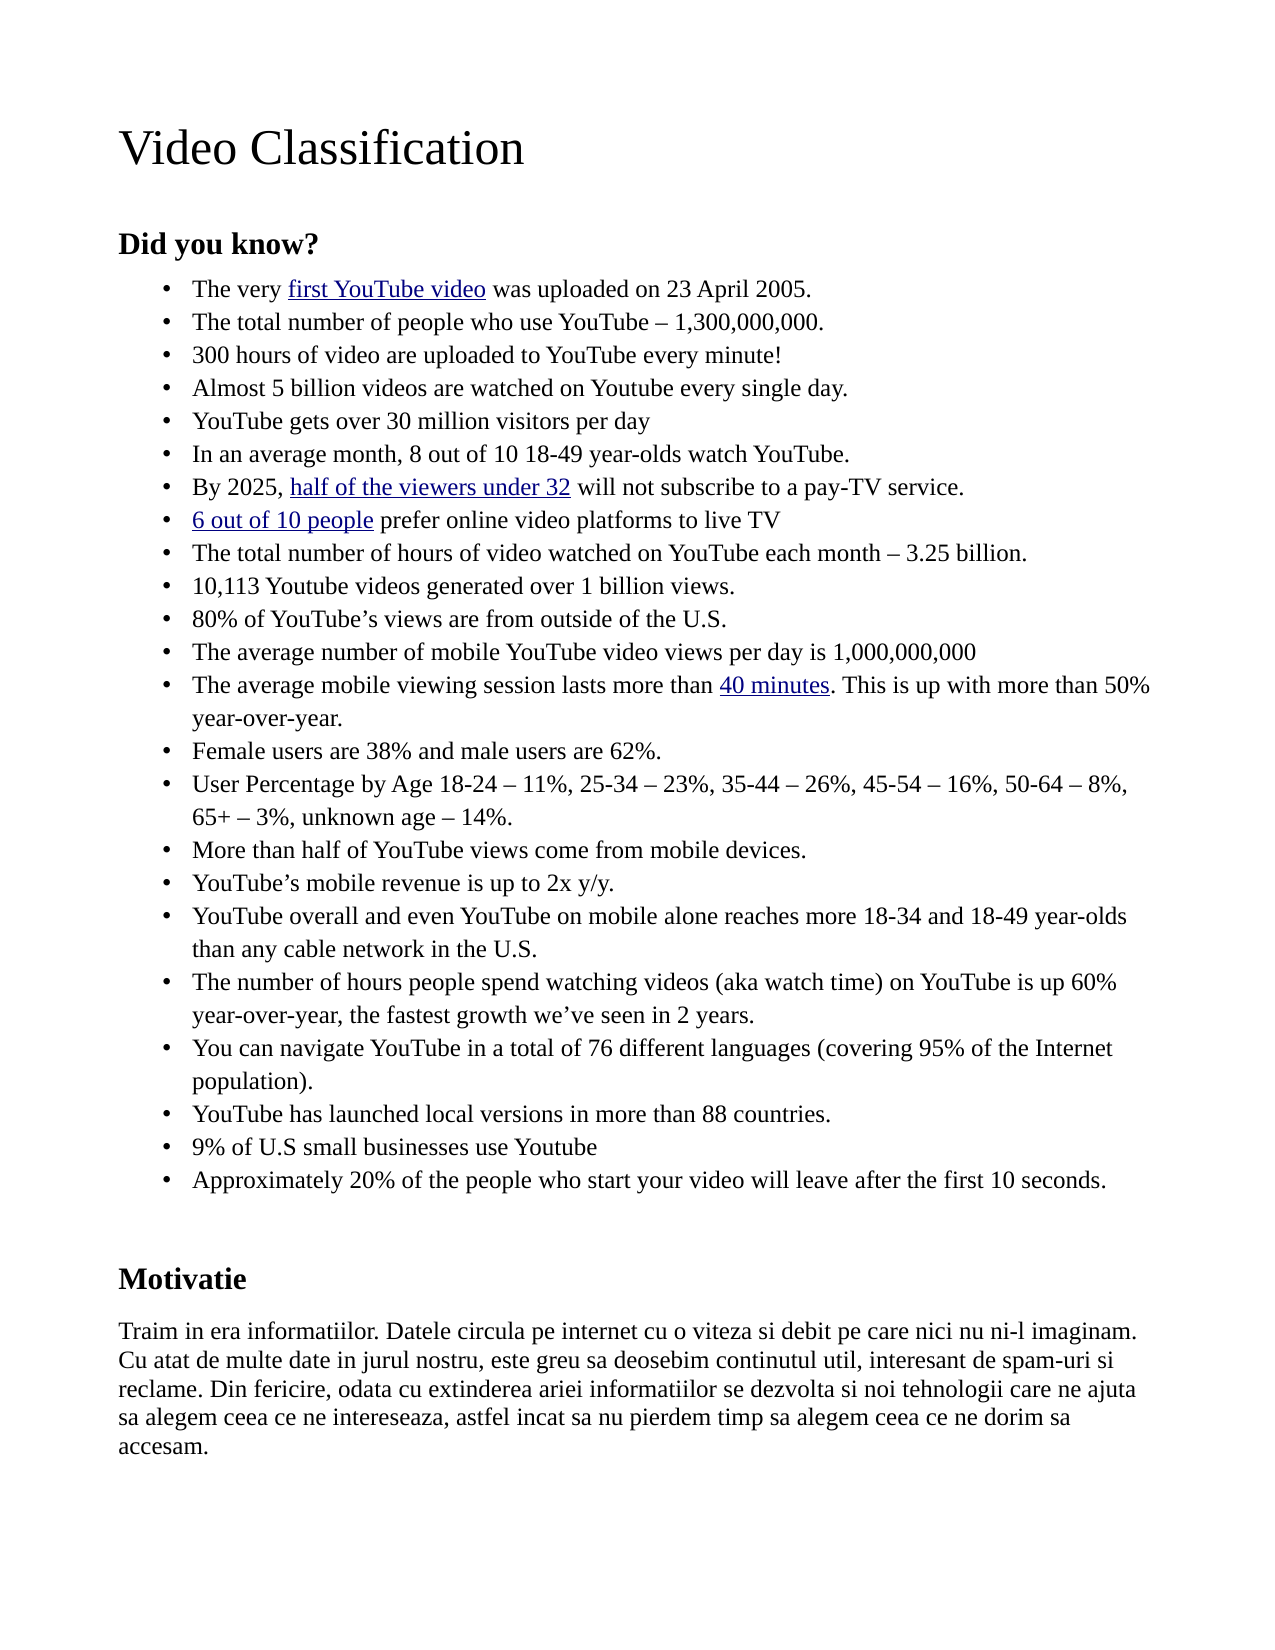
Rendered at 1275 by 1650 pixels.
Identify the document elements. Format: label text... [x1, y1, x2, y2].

text Traim in era informatiilor. Datele circula pe internet cu o viteza si debit pe care nici nu ni-l imaginam. Cu atat de multe date in jurul nostru, este greu sa deosebim continutul util, interesant de spam-uri si reclame. Din fericire, odata cu extinderea ariei informatiilor se dezvolta si noi tehnologii care ne ajuta sa alegem ceea ce ne intereseaza, astfel incat sa nu pierdem timp sa alegem ceea ce ne dorim sa accesam. [118, 1316, 1157, 1460]
list You can navigate YouTube in a total of 76 different languages (covering 95% of the Internet population). [162, 1033, 1157, 1095]
list The total number of hours of video watched on YouTube each month – 3.25 billion. [162, 538, 1157, 567]
list The average number of mobile YouTube video views per day is 1,000,000,000 [162, 637, 1157, 666]
list YouTube gets over 30 million visitors per day [162, 406, 1157, 434]
subtitle Did you know? [118, 225, 1157, 261]
list More than half of YouTube views come from mobile devices. [162, 835, 1157, 864]
list The average mobile viewing session lasts more than 40 minutes. This is up with more than 50% year-over-year. [162, 670, 1157, 732]
list By 2025, half of the viewers under 32 will not subscribe to a pay-TV service. [162, 472, 1157, 501]
list The total number of people who use YouTube – 1,300,000,000. [162, 307, 1157, 335]
list 10,113 Youtube videos generated over 1 billion views. [162, 571, 1157, 599]
list 80% of YouTube’s views are from outside of the U.S. [162, 604, 1157, 633]
text Motivatie [118, 1260, 1157, 1296]
list YouTube’s mobile revenue is up to 2x y/y. [162, 868, 1157, 897]
list The very first YouTube video was uploaded on 23 April 2005. [162, 274, 1157, 302]
list YouTube overall and even YouTube on mobile alone reaches more 18-34 and 18-49 year-olds than any cable network in the U.S. [162, 901, 1157, 963]
list YouTube has launched local versions in more than 88 countries. [162, 1099, 1157, 1128]
list Female users are 38% and male users are 62%. [162, 736, 1157, 765]
text Video Classification [118, 118, 1157, 176]
list Almost 5 billion videos are watched on Youtube every single day. [162, 373, 1157, 401]
list 6 out of 10 people prefer online video platforms to live TV [162, 505, 1157, 533]
list 300 hours of video are uploaded to YouTube every minute! [162, 340, 1157, 368]
list 9% of U.S small businesses use Youtube [162, 1132, 1157, 1161]
list Approximately 20% of the people who start your video will leave after the first 10 seconds. [162, 1165, 1157, 1194]
list In an average month, 8 out of 10 18-49 year-olds watch YouTube. [162, 439, 1157, 467]
list User Percentage by Age 18-24 – 11%, 25-34 – 23%, 35-44 – 26%, 45-54 – 16%, 50-64 – 8%, 65+ – 3%, unknown age – 14%. [162, 769, 1157, 831]
list The number of hours people spend watching videos (aka watch time) on YouTube is up 60% year-over-year, the fastest growth we’ve seen in 2 years. [162, 967, 1157, 1029]
